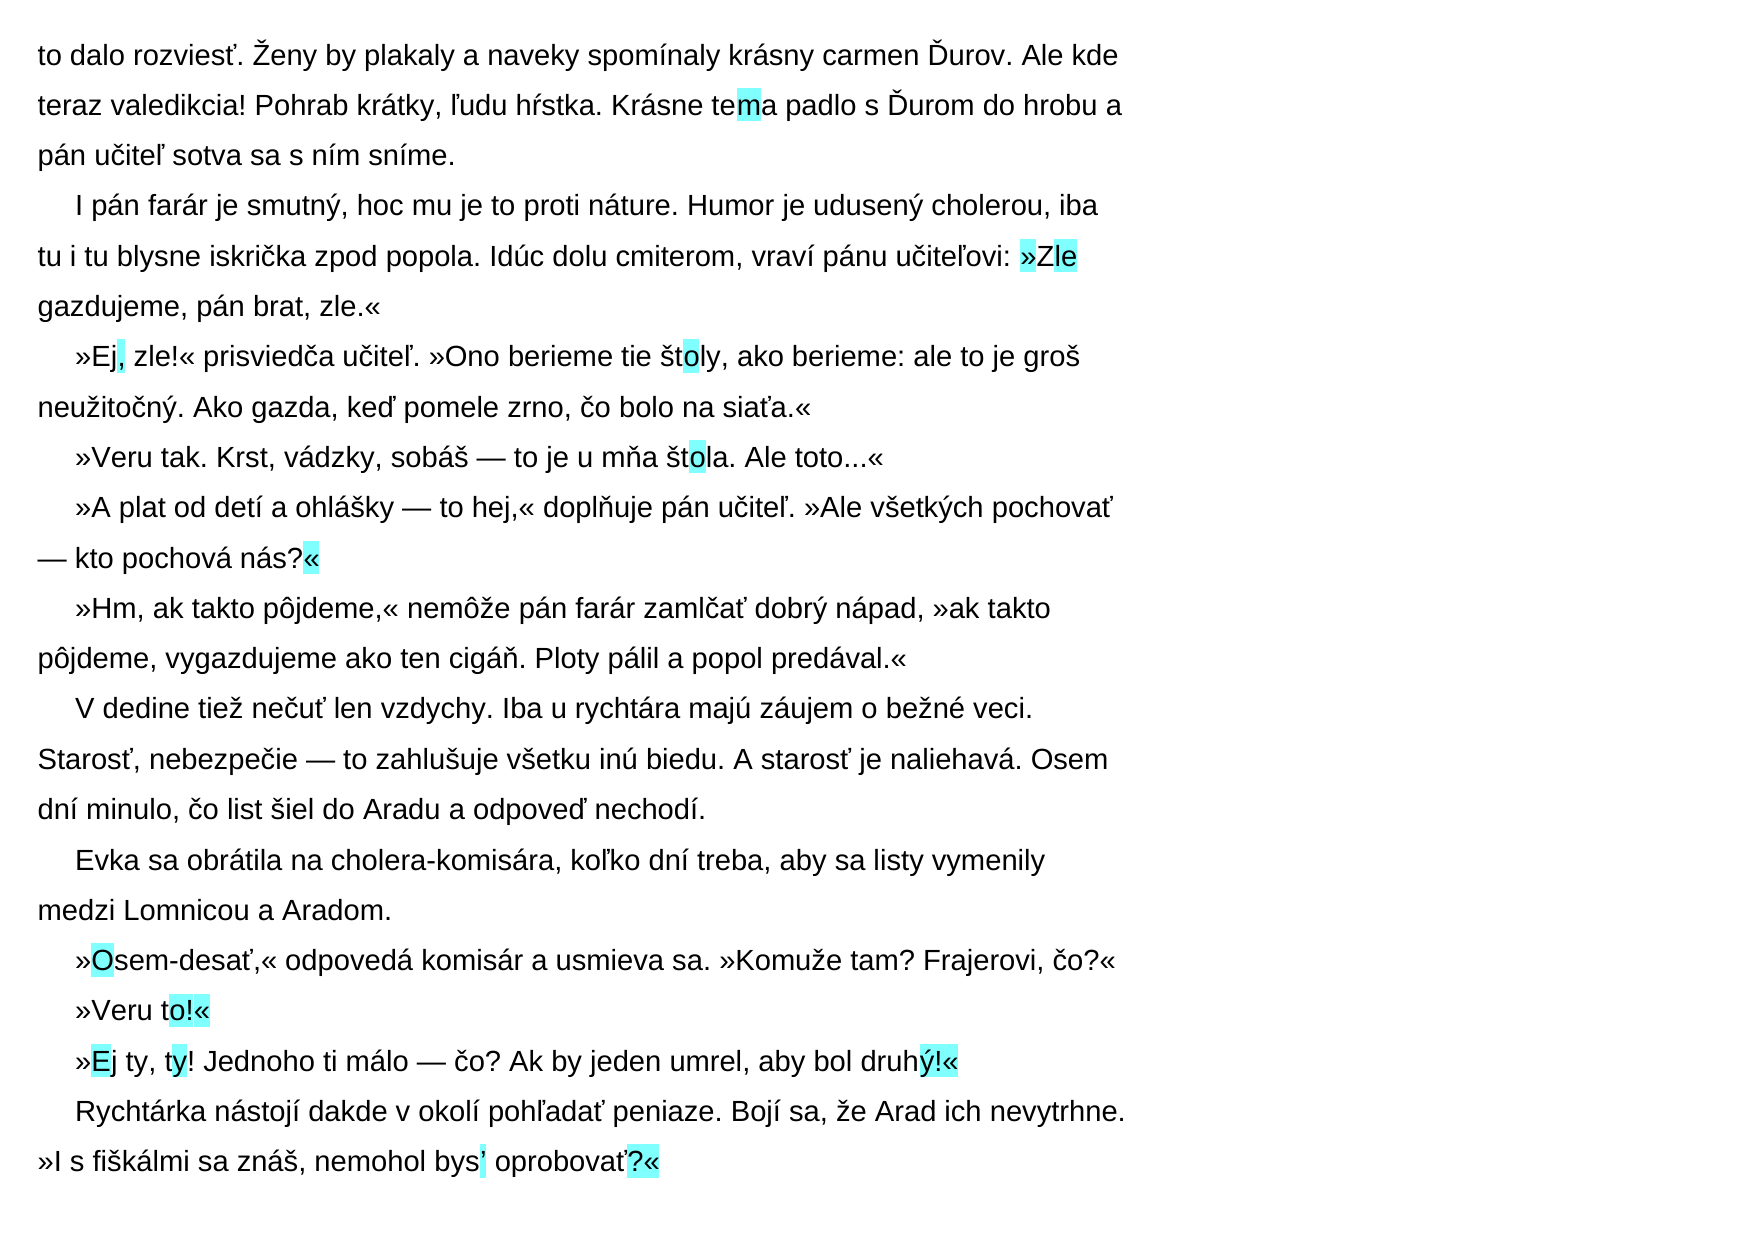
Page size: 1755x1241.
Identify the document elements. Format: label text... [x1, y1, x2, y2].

text Rychtárka nástojí dakde v okolí pohľadať peniaze. Bojí sa, že Arad ich nevytrhne. »I s fiškálmi sa znáš, nemohol bys’ oprobovať?« [37, 1094, 1130, 1178]
text »Hm, ak takto pôjdeme,« nemôže pán farár zamlčať dobrý nápad, »ak takto pôjdeme, vygazdujeme ako ten cigáň. Ploty pálil a popol predával.« [37, 591, 1130, 675]
text »Osem-desať,« odpovedá komisár a usmieva sa. »Komuže tam? Frajerovi, čo?« [37, 943, 1130, 977]
text »Veru tak. Krst, vádzky, sobáš — to je u mňa štola. Ale toto...« [37, 440, 1130, 473]
text »Ej, zle!« prisviedča učiteľ. »Ono berieme tie štoly, ako berieme: ale to je groš neužitočný. Ako gazda, keď pomele zrno, čo bolo na siaťa.« [37, 339, 1130, 423]
text »Veru to!« [37, 993, 1130, 1027]
text Evka sa obrátila na cholera-komisára, koľko dní treba, aby sa listy vymenily medzi Lomnicou a Aradom. [37, 842, 1130, 926]
text I pán farár je smutný, hoc mu je to proti náture. Humor je udusený cholerou, iba tu i tu blysne iskrička zpod popola. Idúc dolu cmiterom, vraví pánu učiteľovi: »Zle gazdujeme, pán brat, zle.« [37, 188, 1130, 323]
text »A plat od detí a ohlášky — to hej,« doplňuje pán učiteľ. »Ale všetkých pochovať — kto pochová nás?« [37, 490, 1130, 574]
text V dedine tiež nečuť len vzdychy. Iba u rychtára majú záujem o bežné veci. Starosť, nebezpečie — to zahlušuje všetku inú biedu. A starosť je naliehavá. Osem dní minulo, čo list šiel do Aradu a odpoveď nechodí. [37, 692, 1130, 826]
text to dalo rozviesť. Ženy by plakaly a naveky spomínaly krásny carmen Ďurov. Ale kde teraz valedikcia! Pohrab krátky, ľudu hŕstka. Krásne tema padlo s Ďurom do hrobu a pán učiteľ sotva sa s ním sníme. [37, 37, 1130, 172]
text »Ej ty, ty! Jednoho ti málo — čo? Ak by jeden umrel, aby bol druhý!« [37, 1044, 1130, 1077]
